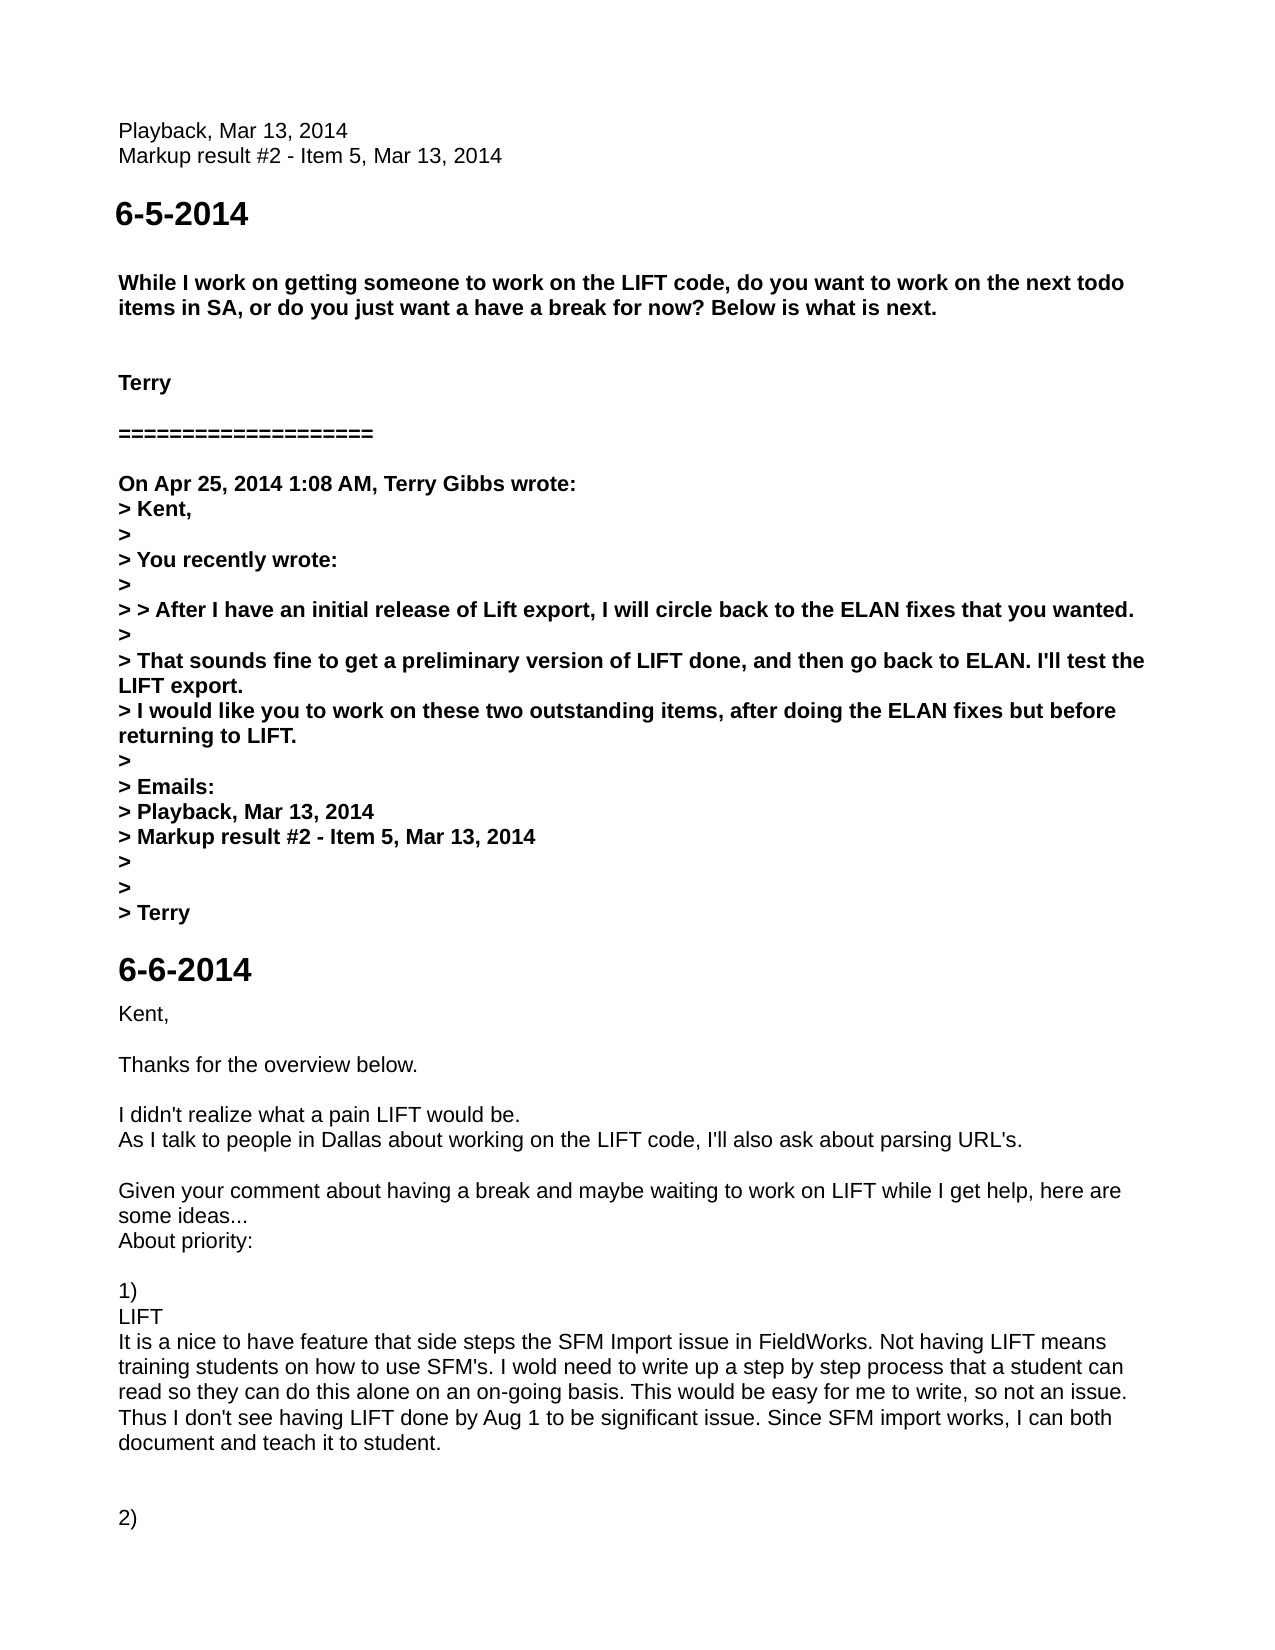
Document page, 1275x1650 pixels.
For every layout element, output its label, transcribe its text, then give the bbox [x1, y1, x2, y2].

subtitle While I work on getting someone to work on the LIFT code, do you want to work on the next todo items in SA, or do you just want a have a break for now? Below is what is next. Terry ==================== On Apr 25, 2014 1:08 AM, Terry Gibbs wrote: > Kent, > > You recently wrote: > > > After I have an initial release of Lift export, I will circle back to the ELAN fixes that you wanted. > > That sounds fine to get a preliminary version of LIFT done, and then go back to ELAN. I'll test the LIFT export. > I would like you to work on these two outstanding items, after doing the ELAN fixes but before returning to LIFT. > > Emails: > Playback, Mar 13, 2014 > Markup result #2 - Item 5, Mar 13, 2014 > > > Terry 6-6-2014 [118, 269, 1157, 988]
text Kent, Thanks for the overview below. I didn't realize what a pain LIFT would be. As I talk to people in Dallas about working on the LIFT code, I'll also ask about parsing URL's. Given your comment about having a break and maybe waiting to work on LIFT while I get help, here are some ideas... About priority: 1) LIFT It is a nice to have feature that side steps the SFM Import issue in FieldWorks. Not having LIFT means training students on how to use SFM's. I wold need to write up a step by step process that a student can read so they can do this alone on an on-going basis. This would be easy for me to write, so not an issue. Thus I don't see having LIFT done by Aug 1 to be significant issue. Since SFM import works, I can both document and teach it to student. 2) [118, 1001, 1157, 1530]
subtitle 6-5-2014 [115, 193, 1157, 232]
text Playback, Mar 13, 2014 Markup result #2 - Item 5, Mar 13, 2014 [118, 118, 1157, 168]
